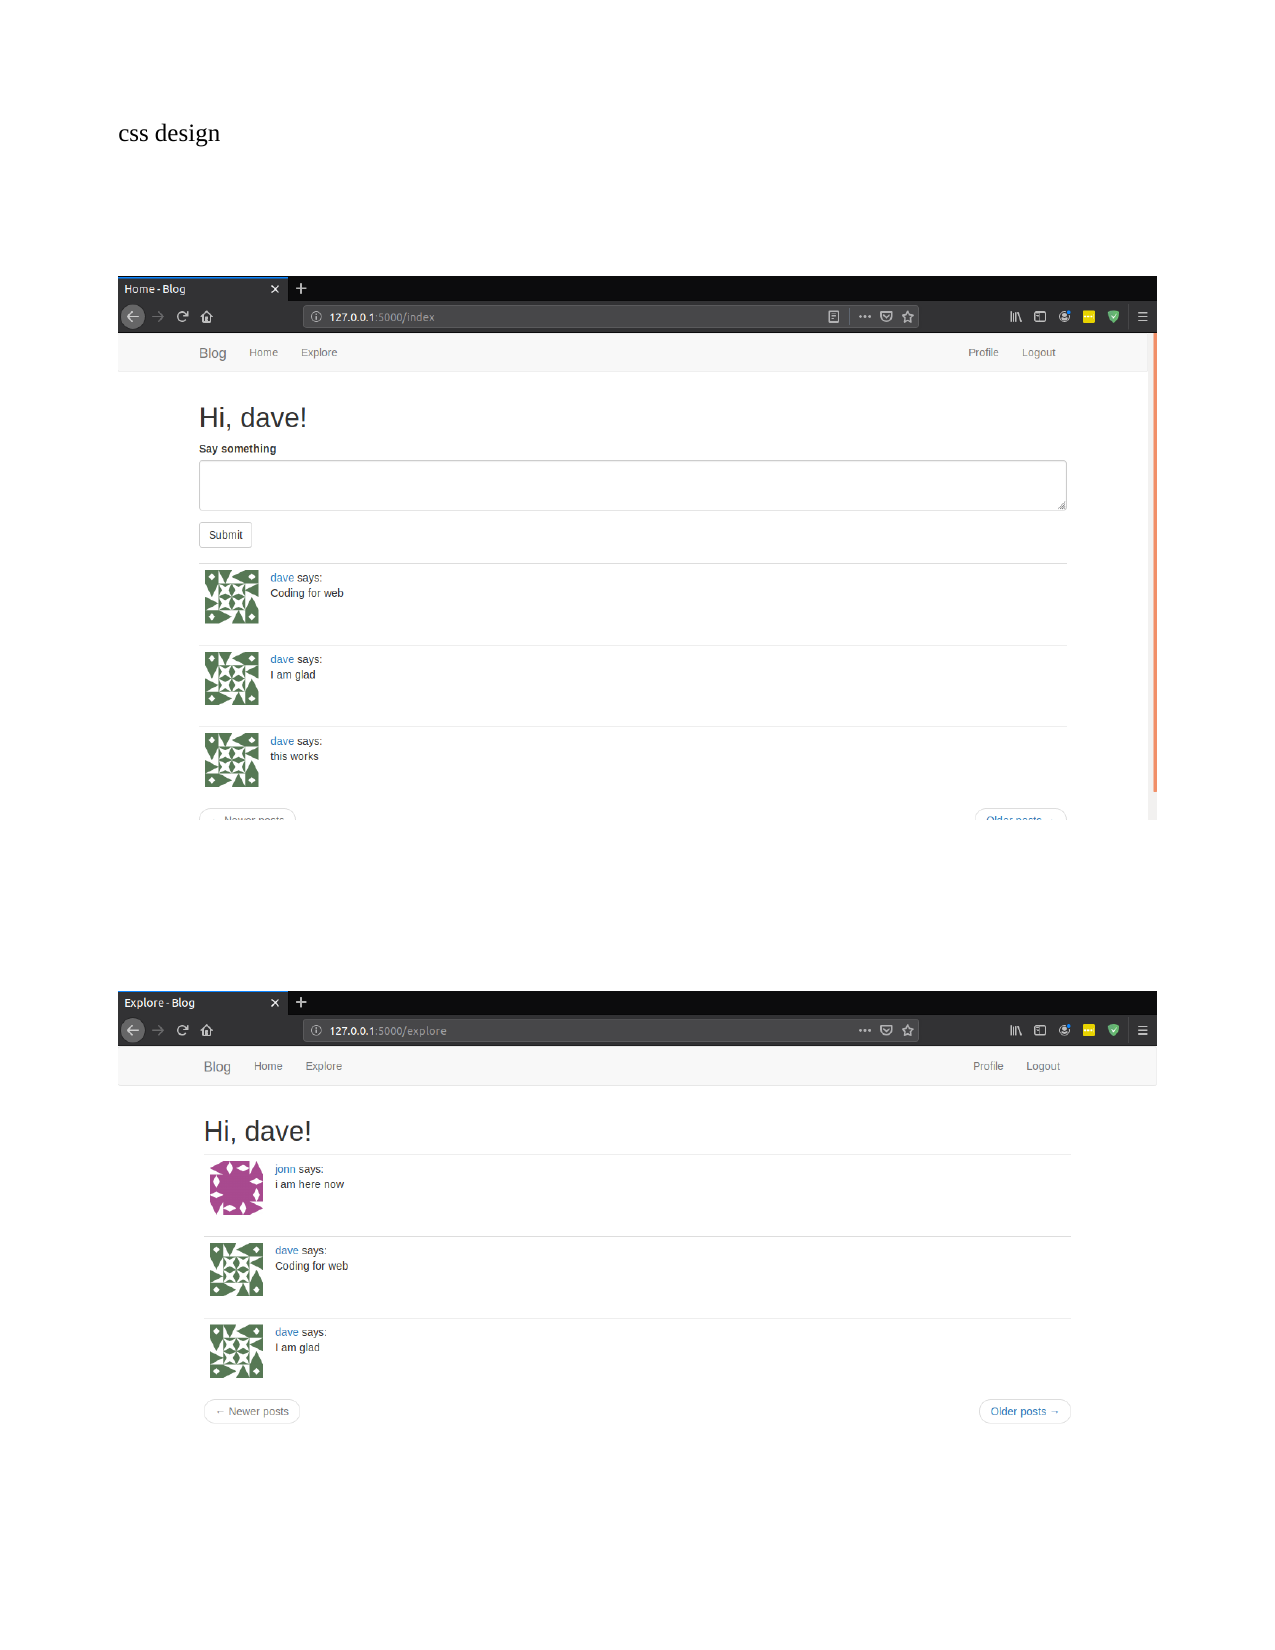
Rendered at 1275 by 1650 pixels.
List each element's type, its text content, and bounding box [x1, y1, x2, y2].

picture [118, 991, 1157, 1517]
text css design [118, 118, 1157, 147]
picture [118, 276, 1157, 820]
